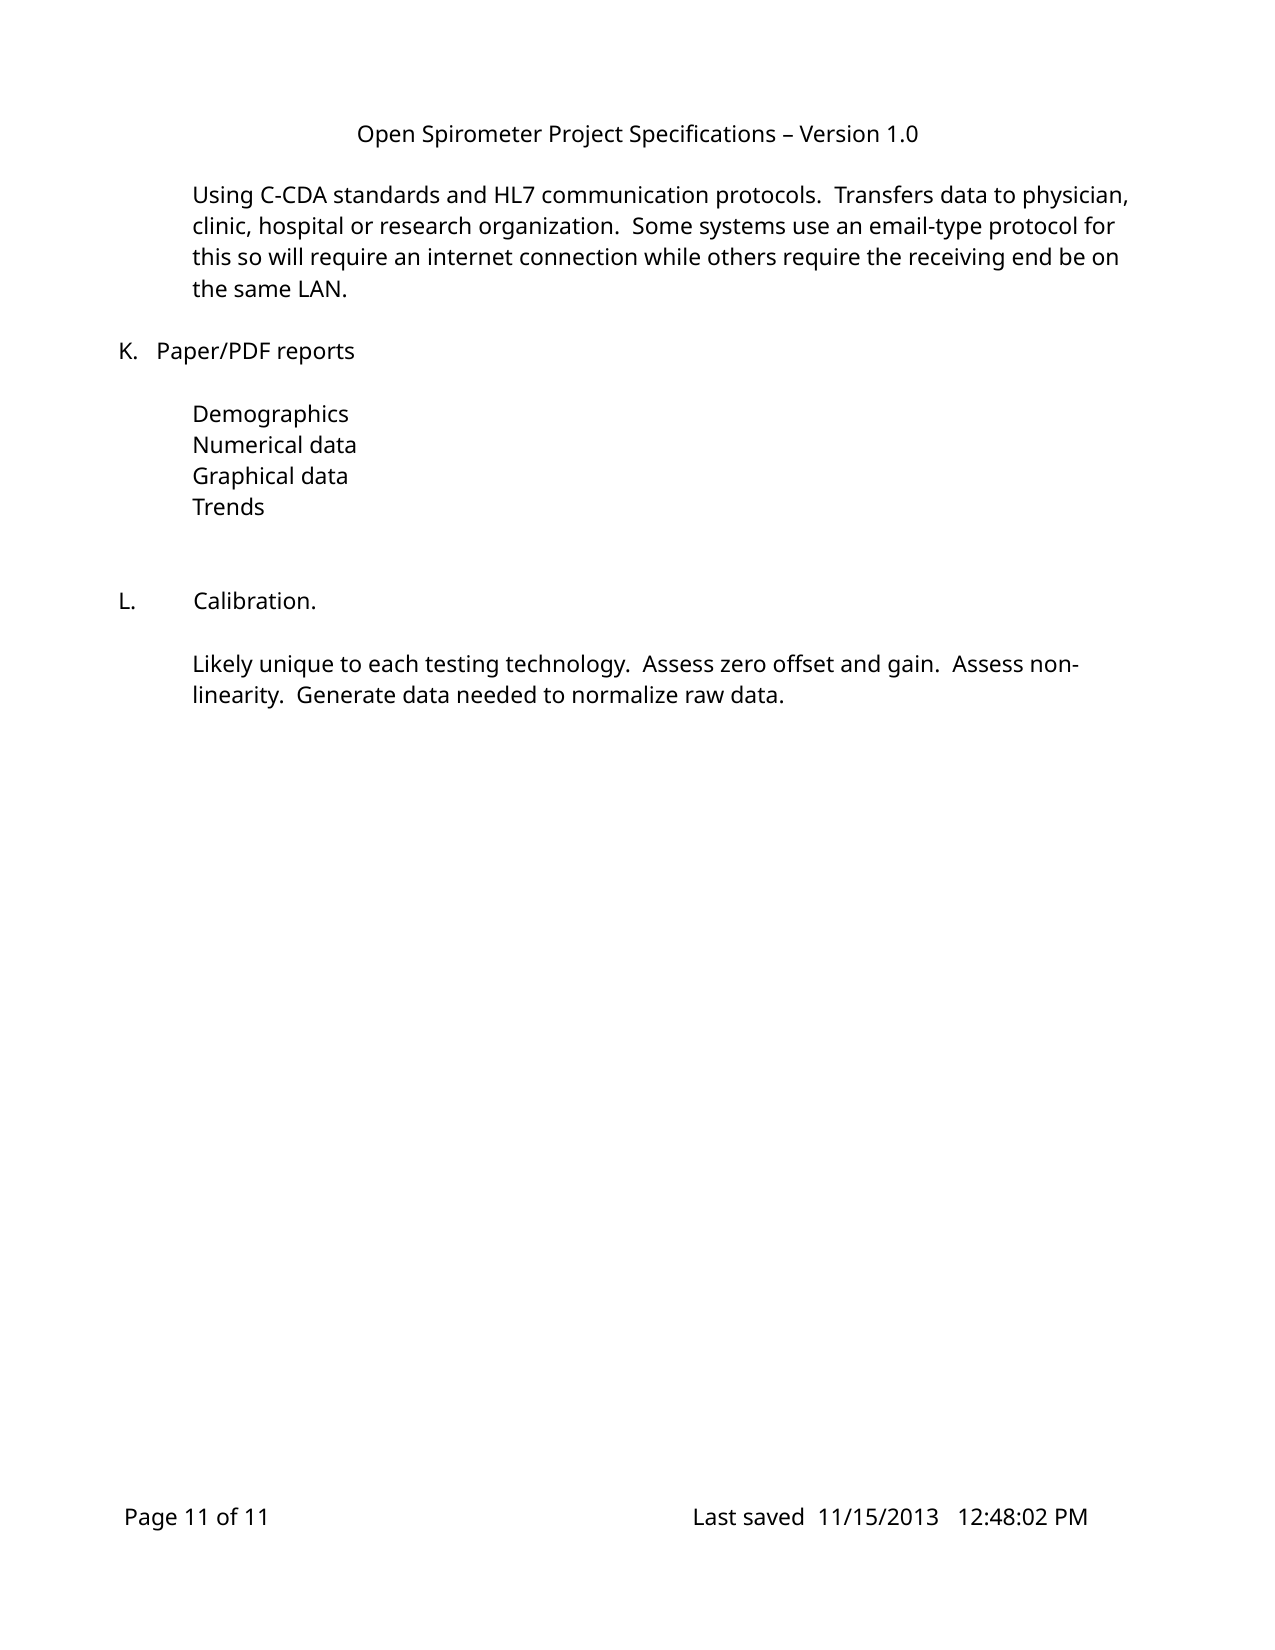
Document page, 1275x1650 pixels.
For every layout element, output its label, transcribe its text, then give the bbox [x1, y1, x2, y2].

list Calibration. [118, 585, 1157, 616]
text Demographics [192, 398, 1157, 429]
text Using C-CDA standards and HL7 communication protocols. Transfers data to physician, clinic, hospital or research organization. Some systems use an email-type protocol for this so will require an internet connection while others require the receiving end be on the same LAN. [192, 179, 1157, 304]
text Likely unique to each testing technology. Assess zero offset and gain. Assess non-linearity. Generate data needed to normalize raw data. [192, 648, 1157, 710]
text K. Paper/PDF reports [118, 335, 1157, 366]
text Trends [192, 491, 1157, 523]
text Graphical data [192, 460, 1157, 491]
text Numerical data [192, 429, 1157, 460]
